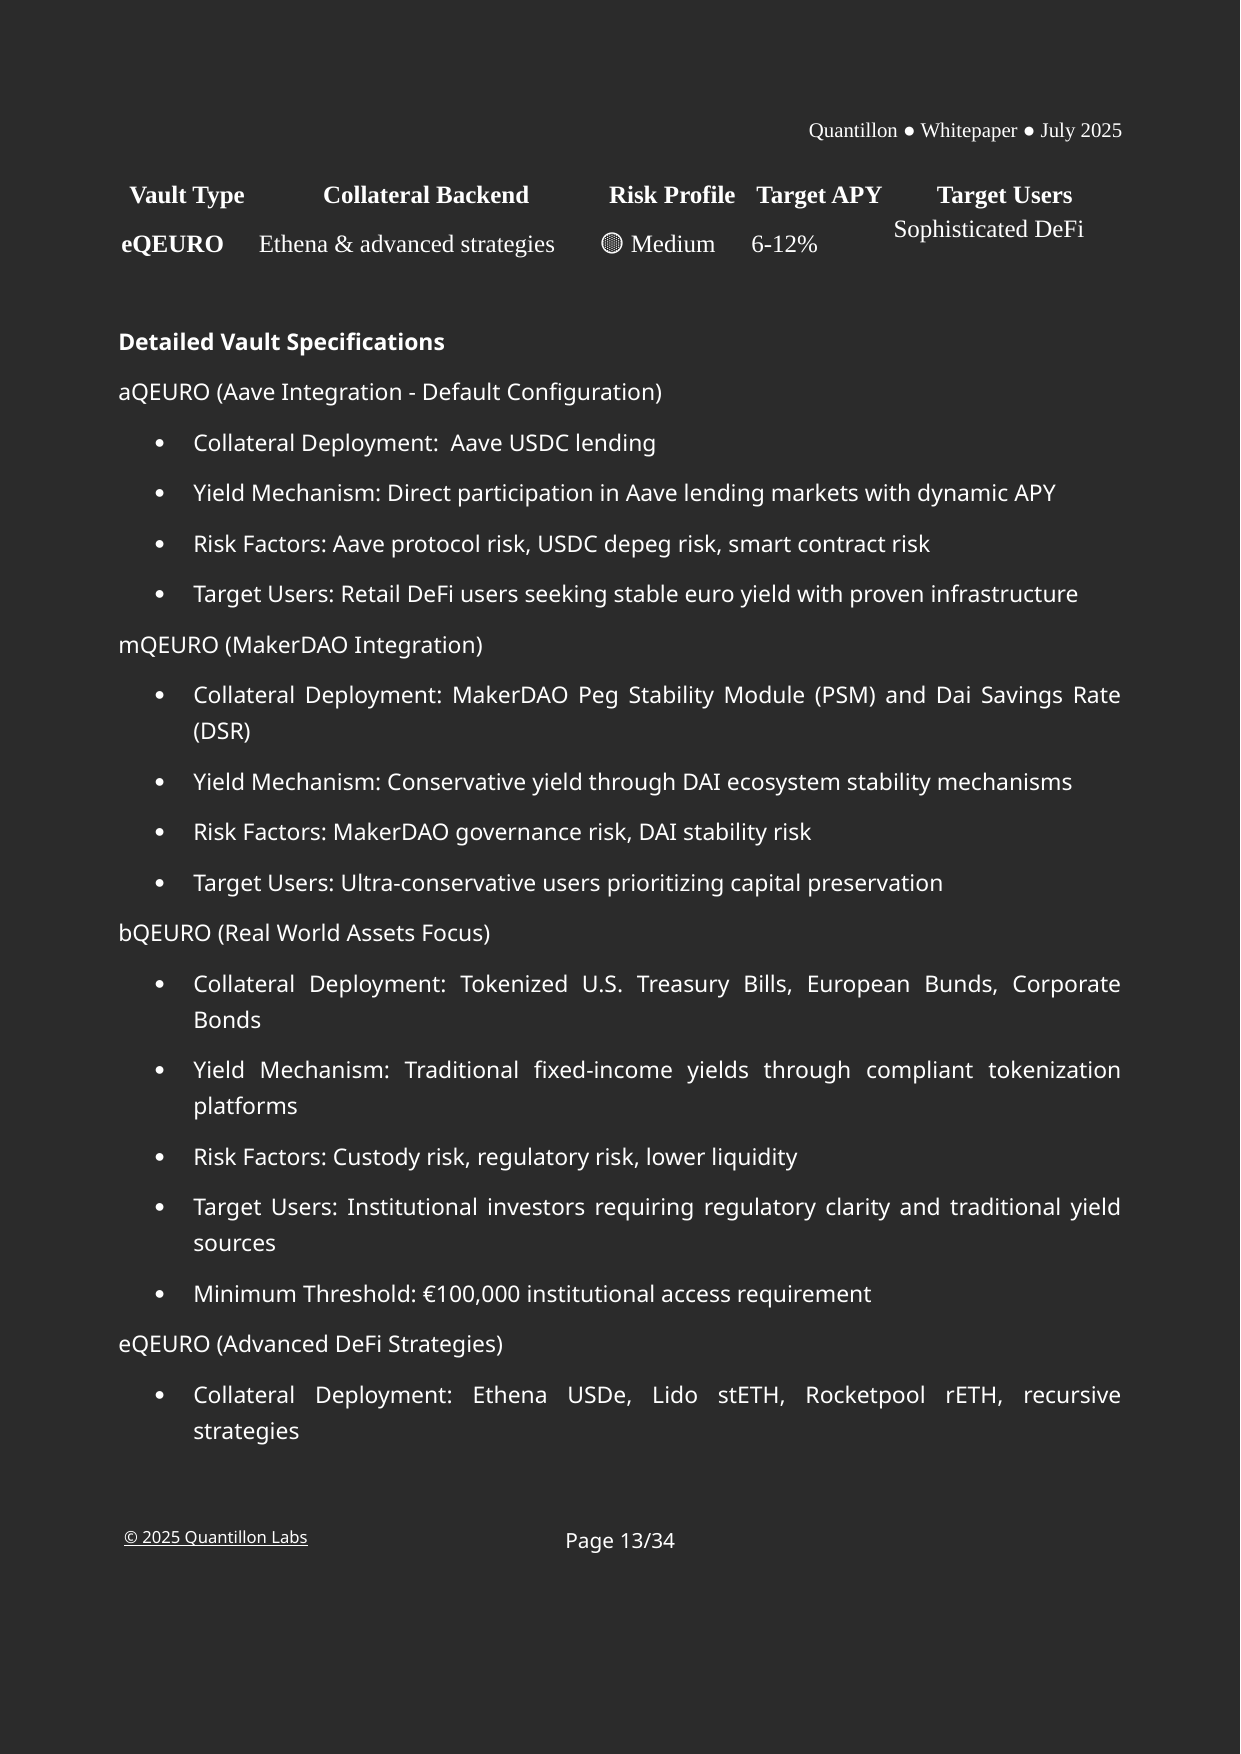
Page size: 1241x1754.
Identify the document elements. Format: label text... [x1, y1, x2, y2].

list Target Users: Ultra-conservative users prioritizing capital preservation [156, 867, 1122, 898]
table_cell Ethena & advanced strategies [256, 212, 596, 275]
table_header Vault Type [118, 177, 256, 212]
table_header Collateral Backend [256, 177, 596, 212]
table_cell eQEURO [118, 212, 256, 275]
list Collateral Deployment: MakerDAO Peg Stability Module (PSM) and Dai Savings Rate (DSR) [156, 679, 1122, 746]
table_header Target APY [748, 177, 890, 212]
list Target Users: Retail DeFi users seeking stable euro yield with proven infrastructure [156, 578, 1122, 609]
list Yield Mechanism: Direct participation in Aave lending markets with dynamic APY [156, 477, 1122, 508]
text eQEURO (Advanced DeFi Strategies) [118, 1328, 1122, 1359]
list Minimum Threshold: €100,000 institutional access requirement [156, 1278, 1122, 1309]
text aQEURO (Aave Integration - Default Configuration) [118, 376, 1122, 407]
list Collateral Deployment: Aave USDC lending [156, 427, 1122, 458]
list Target Users: Institutional investors requiring regulatory clarity and traditional yield sources [156, 1191, 1122, 1258]
table_header Risk Profile [596, 177, 748, 212]
list Yield Mechanism: Traditional fixed-income yields through compliant tokenization platforms [156, 1054, 1122, 1121]
list Risk Factors: Aave protocol risk, USDC depeg risk, smart contract risk [156, 528, 1122, 559]
list Yield Mechanism: Conservative yield through DAI ecosystem stability mechanisms [156, 766, 1122, 797]
text bQEURO (Real World Assets Focus) [118, 917, 1122, 948]
list Collateral Deployment: Ethena USDe, Lido stETH, Rocketpool rETH, recursive strategies [156, 1379, 1122, 1446]
table_cell 6-12% [748, 212, 890, 275]
list Risk Factors: Custody risk, regulatory risk, lower liquidity [156, 1141, 1122, 1172]
table_header Target Users [890, 177, 1119, 212]
list Risk Factors: MakerDAO governance risk, DAI stability risk [156, 816, 1122, 847]
list Collateral Deployment: Tokenized U.S. Treasury Bills, European Bunds, Corporate Bonds [156, 968, 1122, 1035]
text mQEURO (MakerDAO Integration) [118, 629, 1122, 660]
text Detailed Vault Specifications [118, 326, 1122, 357]
table_cell 🟡 Medium [596, 212, 748, 275]
table_cell Sophisticated DeFi [890, 212, 1119, 275]
